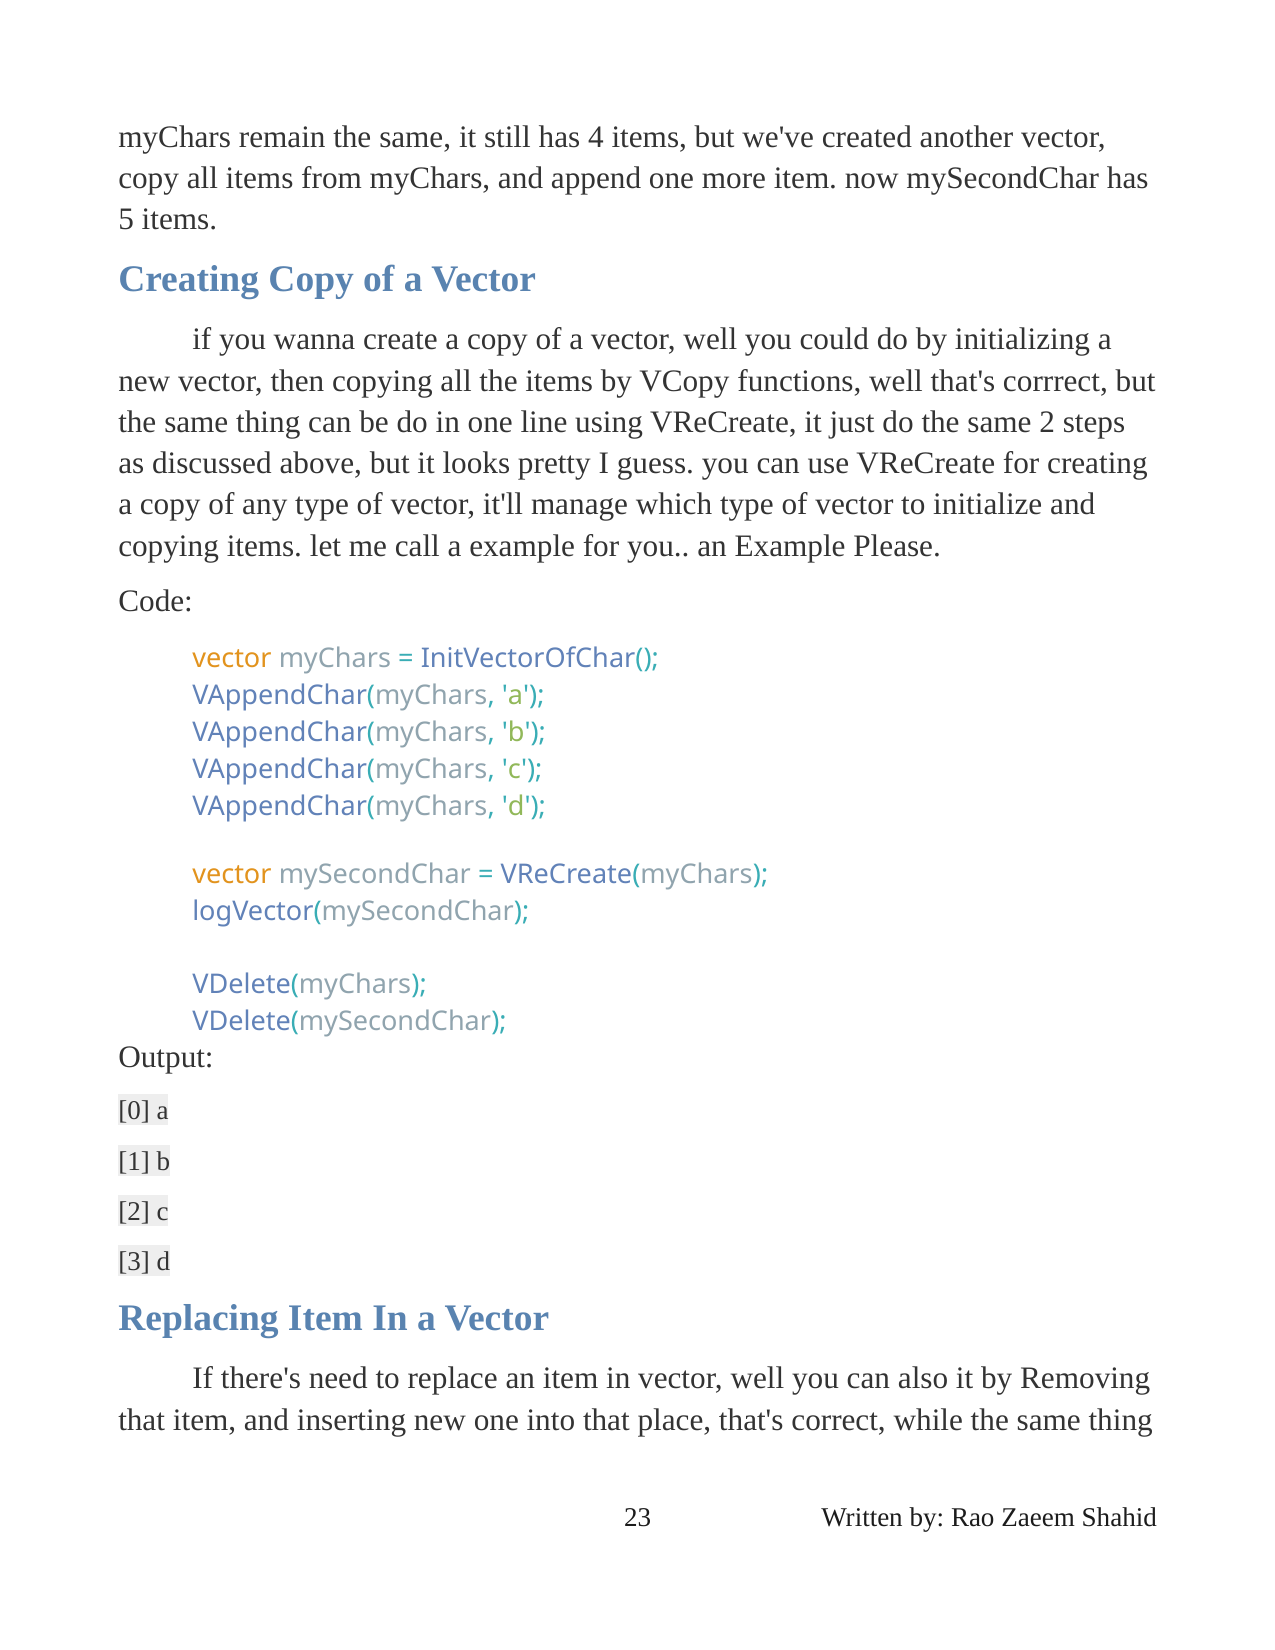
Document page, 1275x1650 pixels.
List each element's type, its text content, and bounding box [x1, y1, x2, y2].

text Code: [118, 583, 1157, 619]
text VDelete(myChars); [118, 965, 1157, 1002]
text myChars remain the same, it still has 4 items, but we've created another vector, copy all items from myChars, and append one more item. now mySecondChar has 5 items. [118, 118, 1157, 237]
text [1] b [118, 1144, 1157, 1176]
text VAppendChar(myChars, 'c'); [118, 749, 1157, 786]
text [2] c [118, 1195, 1157, 1226]
text Creating Copy of a Vector [118, 256, 1157, 299]
text VAppendChar(myChars, 'a'); [118, 675, 1157, 712]
text [0] a [118, 1094, 1157, 1125]
text VDelete(mySecondChar); [118, 1002, 1157, 1038]
text If there's need to replace an item in vector, well you can also it by Removing that item, and inserting new one into that place, that's correct, while the same thing [118, 1360, 1157, 1437]
text logVector(mySecondChar); [118, 891, 1157, 928]
text VAppendChar(myChars, 'd'); [118, 786, 1157, 823]
text Replacing Item In a Vector [118, 1296, 1157, 1339]
text vector mySecondChar = VReCreate(myChars); [118, 854, 1157, 891]
text Output: [118, 1038, 1157, 1074]
text if you wanna create a copy of a vector, well you could do by initializing a new vector, then copying all the items by VCopy functions, well that's corrrect, but the same thing can be do in one line using VReCreate, it just do the same 2 steps as discussed above, but it looks pretty I guess. you can use VReCreate for creating a copy of any type of vector, it'll manage which type of vector to initialize and copying items. let me call a example for you.. an Example Please. [118, 321, 1157, 563]
text [3] d [118, 1245, 1157, 1276]
text VAppendChar(myChars, 'b'); [118, 712, 1157, 749]
text vector myChars = InitVectorOfChar(); [118, 638, 1157, 675]
